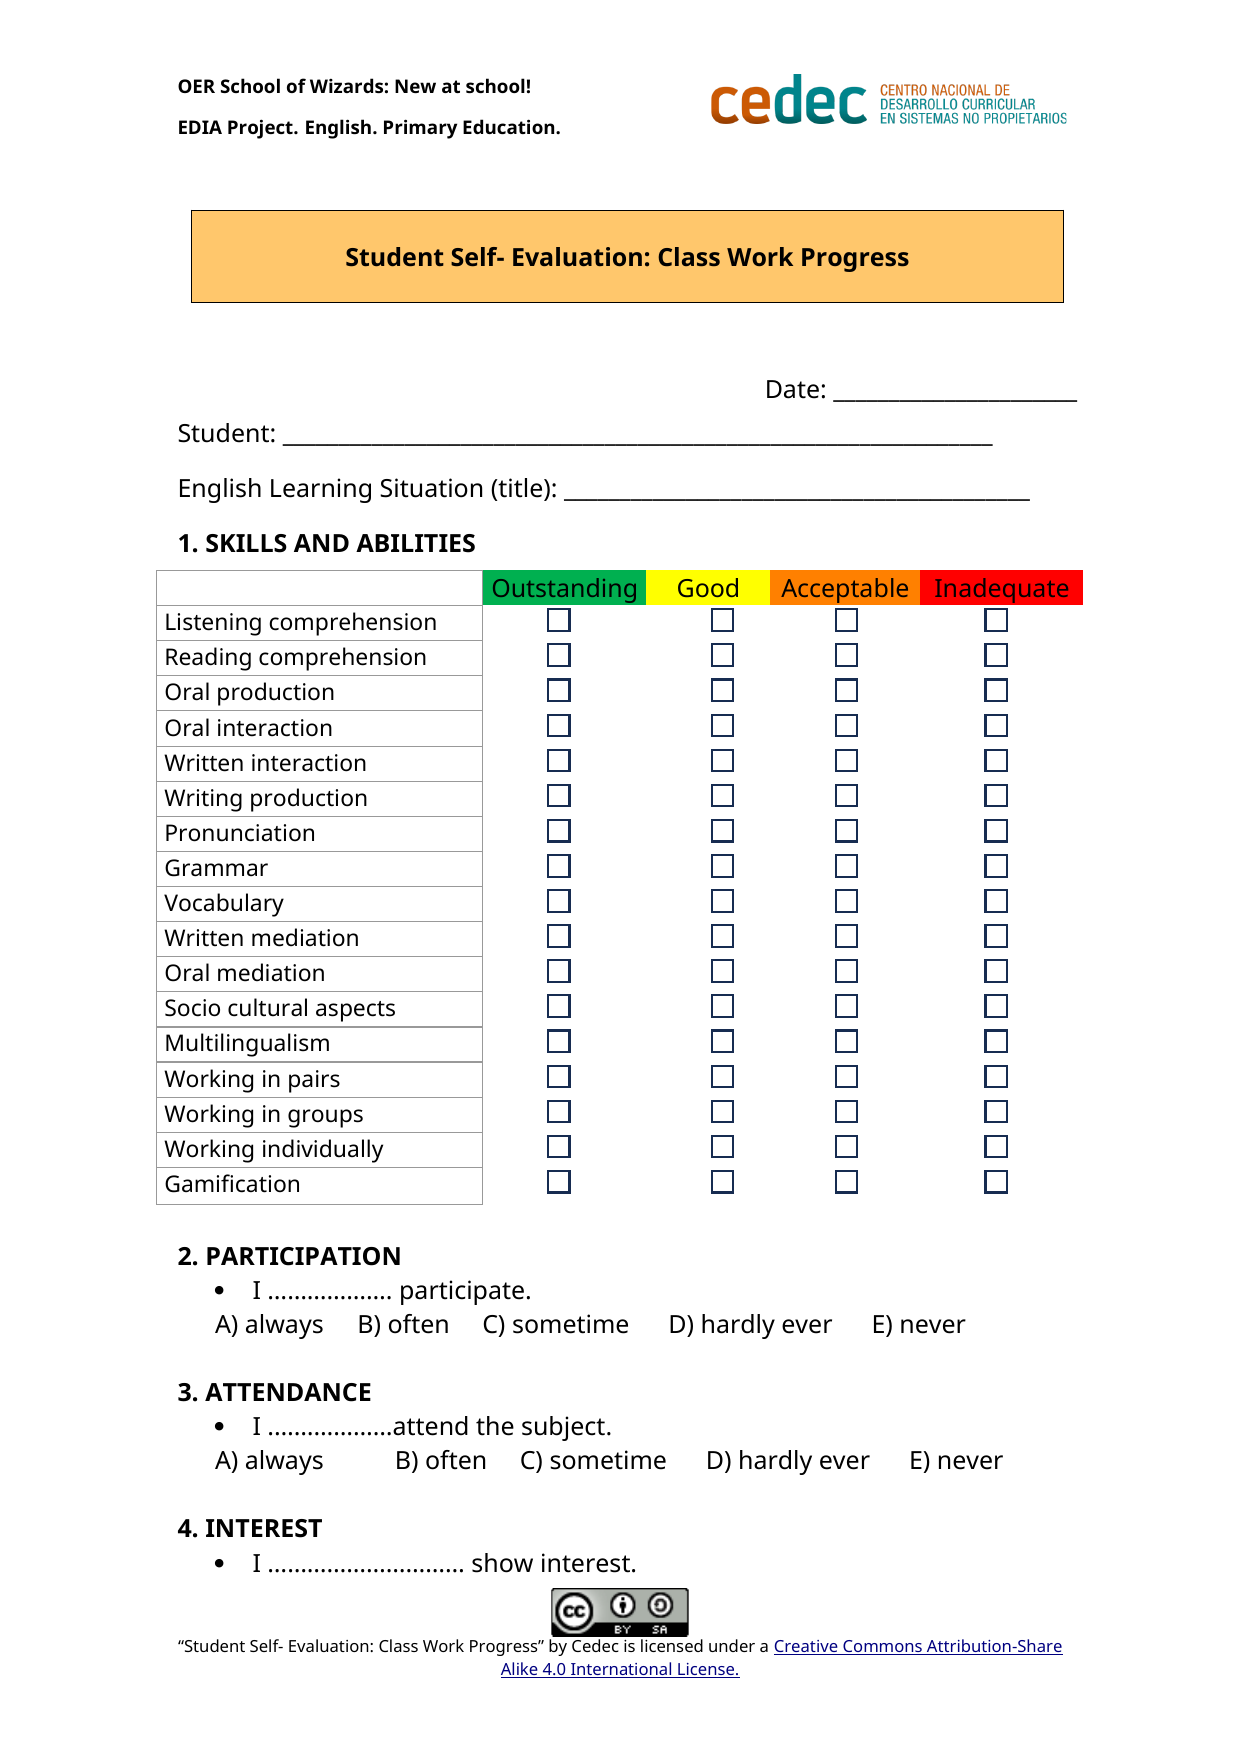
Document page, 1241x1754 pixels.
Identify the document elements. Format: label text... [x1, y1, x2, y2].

text 3. ATTENDANCE [177, 1375, 1063, 1409]
table_cell [920, 991, 1083, 1026]
table_header Outstanding [483, 570, 646, 605]
table_cell Working in groups [157, 1098, 482, 1132]
table_cell [920, 710, 1083, 746]
table_cell [483, 640, 646, 675]
table_cell [920, 1132, 1083, 1167]
table_cell [483, 851, 646, 886]
list I ………………………… show interest. [215, 1545, 1063, 1579]
table_cell Writing production [157, 782, 482, 816]
table_cell [646, 710, 770, 746]
table_cell [770, 956, 920, 991]
text Student: ________________________________________________________________ [177, 416, 1077, 450]
table_cell [770, 640, 920, 675]
table_cell Working individually [157, 1133, 482, 1167]
table_cell [920, 851, 1083, 886]
table_cell [920, 1026, 1083, 1061]
table_cell [646, 640, 770, 675]
table_cell [483, 1132, 646, 1167]
table_cell [920, 640, 1083, 675]
table_cell [646, 605, 770, 640]
table_header Good [646, 570, 770, 605]
list I ………………. participate. [215, 1273, 1063, 1307]
table_cell Socio cultural aspects [157, 992, 482, 1026]
table_cell Pronunciation [157, 817, 482, 851]
table_header Student Self- Evaluation: Class Work Progress [192, 211, 1063, 302]
table_cell Reading comprehension [157, 641, 482, 675]
table_cell [770, 1132, 920, 1167]
table_cell [483, 886, 646, 921]
table_cell [920, 746, 1083, 781]
table_cell [483, 605, 646, 640]
table_cell [646, 781, 770, 816]
table_cell [483, 1167, 646, 1203]
table_cell [646, 675, 770, 710]
table_cell [646, 956, 770, 991]
picture [551, 1588, 689, 1637]
table_cell Multilingualism [157, 1028, 482, 1061]
table_cell Written interaction [157, 747, 482, 781]
table_cell [646, 921, 770, 956]
table_cell Oral interaction [157, 711, 482, 746]
table_cell [646, 746, 770, 781]
table_cell [483, 746, 646, 781]
table_cell Written mediation [157, 922, 482, 956]
table_cell Oral production [157, 676, 482, 710]
table_cell [483, 1026, 646, 1061]
table_cell [920, 1097, 1083, 1132]
table_cell [646, 1132, 770, 1167]
text Date: ______________________ [251, 371, 1077, 405]
table_cell [920, 886, 1083, 921]
table_cell [770, 816, 920, 851]
picture [711, 74, 1067, 124]
text A) always B) often C) sometime D) hardly ever E) never [215, 1443, 1063, 1477]
table_cell [770, 1097, 920, 1132]
table_cell [920, 956, 1083, 991]
table_cell [646, 1026, 770, 1061]
table_cell [770, 921, 920, 956]
table_cell [483, 1061, 646, 1097]
table_cell Vocabulary [157, 887, 482, 921]
table_cell Oral mediation [157, 957, 482, 991]
table_cell [770, 746, 920, 781]
table_cell [646, 851, 770, 886]
table_cell [483, 816, 646, 851]
table_cell [770, 1167, 920, 1203]
table_cell [920, 921, 1083, 956]
table_cell [770, 1061, 920, 1097]
text 2. PARTICIPATION [177, 1239, 1063, 1273]
table_cell [920, 1167, 1083, 1203]
table_cell [770, 710, 920, 746]
list I .………………attend the subject. [215, 1409, 1063, 1443]
table_cell [920, 605, 1083, 640]
table_cell [646, 1061, 770, 1097]
table_cell [483, 991, 646, 1026]
table_cell [770, 991, 920, 1026]
text 4. INTEREST [177, 1511, 1063, 1545]
table_cell [770, 605, 920, 640]
table_cell Gamification [157, 1168, 482, 1203]
table_cell [770, 781, 920, 816]
table_cell [483, 710, 646, 746]
table_cell Listening comprehension [157, 606, 482, 640]
table_cell [646, 886, 770, 921]
table_cell [770, 675, 920, 710]
table_cell [483, 1097, 646, 1132]
table_cell [483, 675, 646, 710]
table_cell [646, 1097, 770, 1132]
table_cell [646, 991, 770, 1026]
table_cell [646, 816, 770, 851]
table_cell Grammar [157, 852, 482, 886]
table_header Inadequate [920, 570, 1083, 605]
text English Learning Situation (title): __________________________________________ [177, 471, 1077, 505]
text A) always B) often C) sometime D) hardly ever E) never [177, 1307, 1063, 1341]
table_cell [770, 886, 920, 921]
table_header [157, 571, 482, 605]
table_cell [920, 816, 1083, 851]
table_cell [770, 1026, 920, 1061]
table_cell [646, 1167, 770, 1203]
table_cell [920, 675, 1083, 710]
text 1. SKILLS AND ABILITIES [102, 526, 1096, 559]
table_cell [770, 851, 920, 886]
table_cell [483, 921, 646, 956]
table_cell [920, 1061, 1083, 1097]
table_cell Working in pairs [157, 1063, 482, 1097]
table_cell [483, 956, 646, 991]
table_header Acceptable [770, 570, 920, 605]
table_cell [920, 781, 1083, 816]
table_cell [483, 781, 646, 816]
